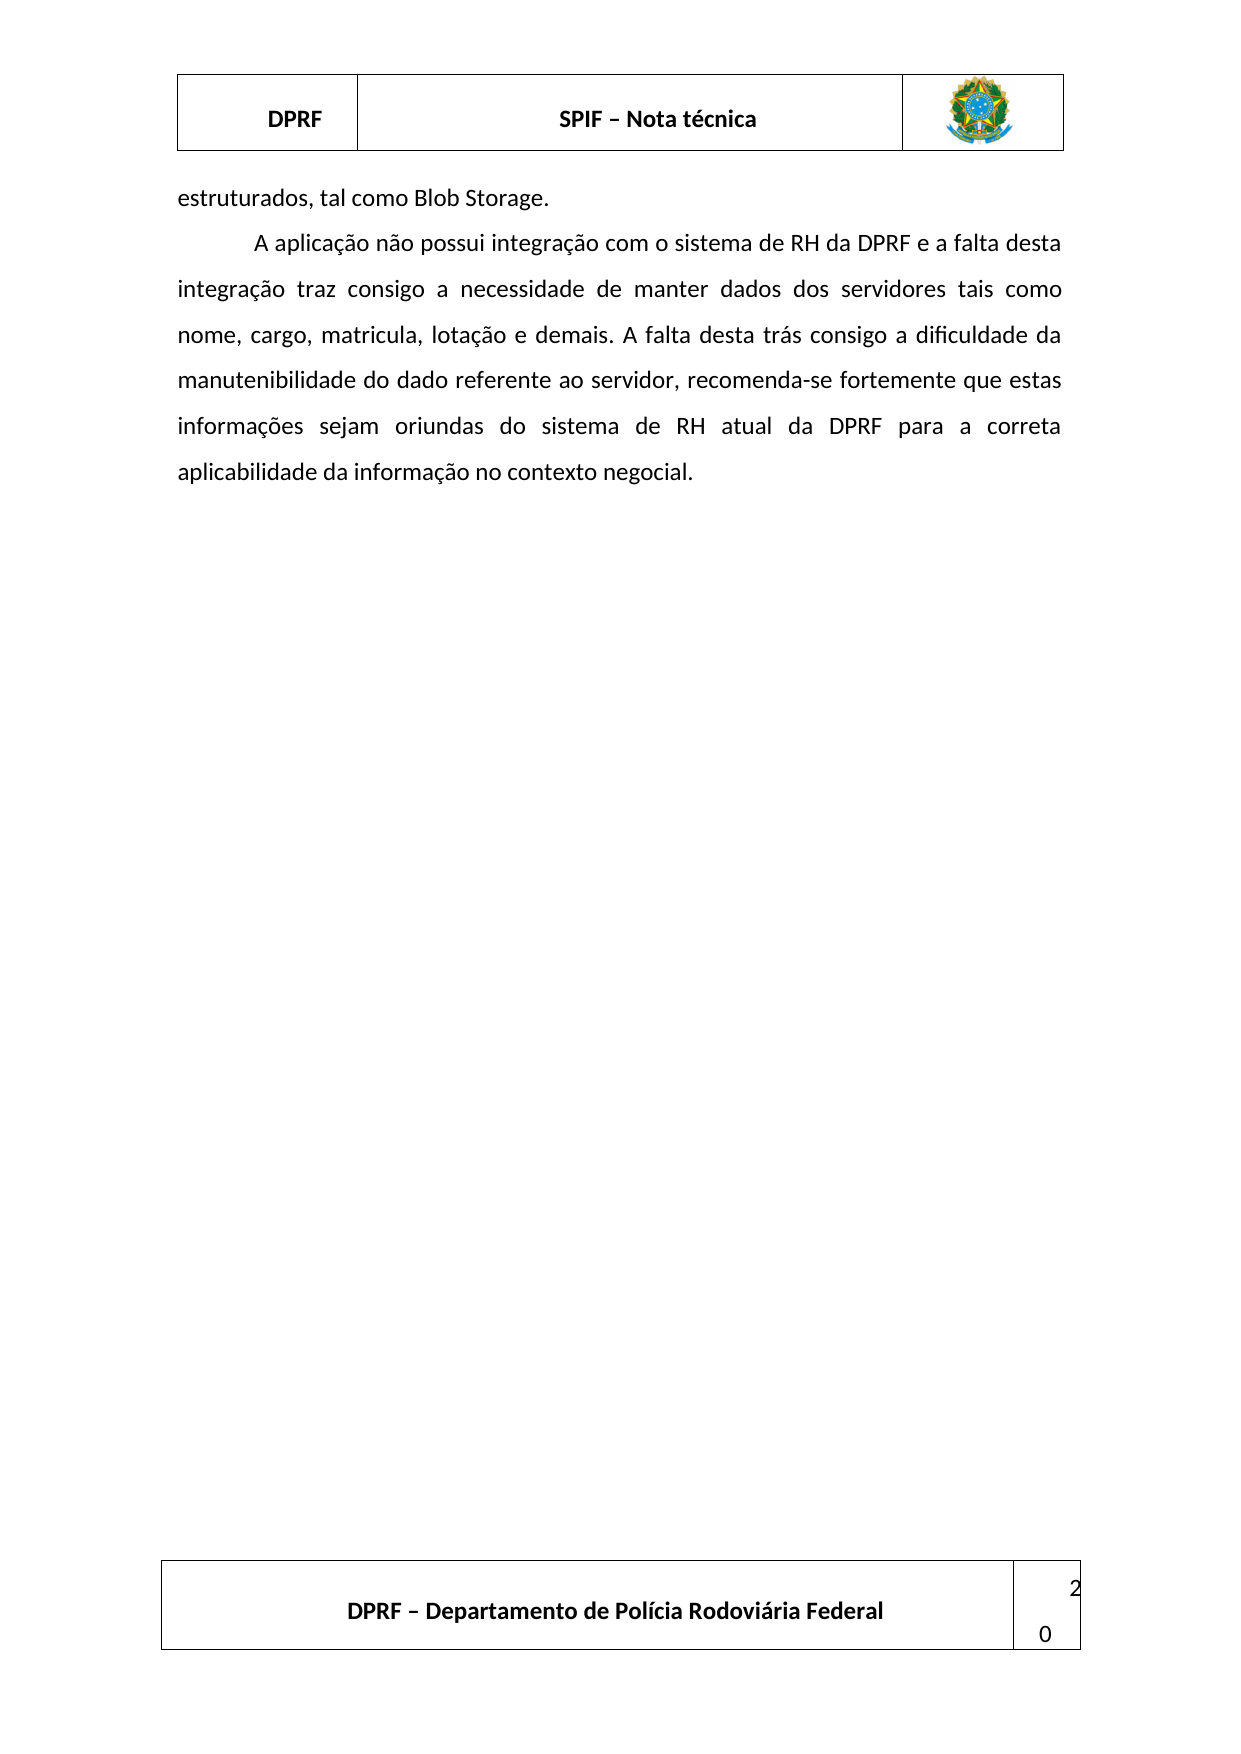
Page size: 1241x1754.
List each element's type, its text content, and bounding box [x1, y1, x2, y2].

text A aplicação não possui integração com o sistema de RH da DPRF e a falta desta integração traz consigo a necessidade de manter dados dos servidores tais como nome, cargo, matricula, lotação e demais. A falta desta trás consigo a dificuldade da manutenibilidade do dado referente ao servidor, recomenda-se fortemente que estas informações sejam oriundas do sistema de RH atual da DPRF para a correta aplicabilidade da informação no contexto negocial. [177, 441, 1063, 487]
text A aplicação não possui integração com o sistema de RH da DPRF e a falta desta integração traz consigo a necessidade de manter dados dos servidores tais como nome, cargo, matricula, lotação e demais. A falta desta trás consigo a dificuldade da manutenibilidade do dado referente ao servidor, recomenda-se fortemente que estas informações sejam oriundas do sistema de RH atual da DPRF para a correta aplicabilidade da informação no contexto negocial. [177, 395, 1063, 410]
text A aplicação não possui integração com o sistema de RH da DPRF e a falta desta integração traz consigo a necessidade de manter dados dos servidores tais como nome, cargo, matricula, lotação e demais. A falta desta trás consigo a dificuldade da manutenibilidade do dado referente ao servidor, recomenda-se fortemente que estas informações sejam oriundas do sistema de RH atual da DPRF para a correta aplicabilidade da informação no contexto negocial. [177, 227, 1063, 273]
picture [944, 75, 1020, 149]
text Atualmente os anexos submetidos à aplicação estão sendo armazenados em banco de dados em estruturas de blobs, recomenda-se que os mesmos sejam utilizados em estruturas apropriadas para armazenamento de arquivos não estruturados, tal como Blob Storage. [550, 182, 1063, 212]
text A aplicação não possui integração com o sistema de RH da DPRF e a falta desta integração traz consigo a necessidade de manter dados dos servidores tais como nome, cargo, matricula, lotação e demais. A falta desta trás consigo a dificuldade da manutenibilidade do dado referente ao servidor, recomenda-se fortemente que estas informações sejam oriundas do sistema de RH atual da DPRF para a correta aplicabilidade da informação no contexto negocial. [177, 349, 1063, 365]
text A aplicação não possui integração com o sistema de RH da DPRF e a falta desta integração traz consigo a necessidade de manter dados dos servidores tais como nome, cargo, matricula, lotação e demais. A falta desta trás consigo a dificuldade da manutenibilidade do dado referente ao servidor, recomenda-se fortemente que estas informações sejam oriundas do sistema de RH atual da DPRF para a correta aplicabilidade da informação no contexto negocial. [177, 304, 1063, 319]
